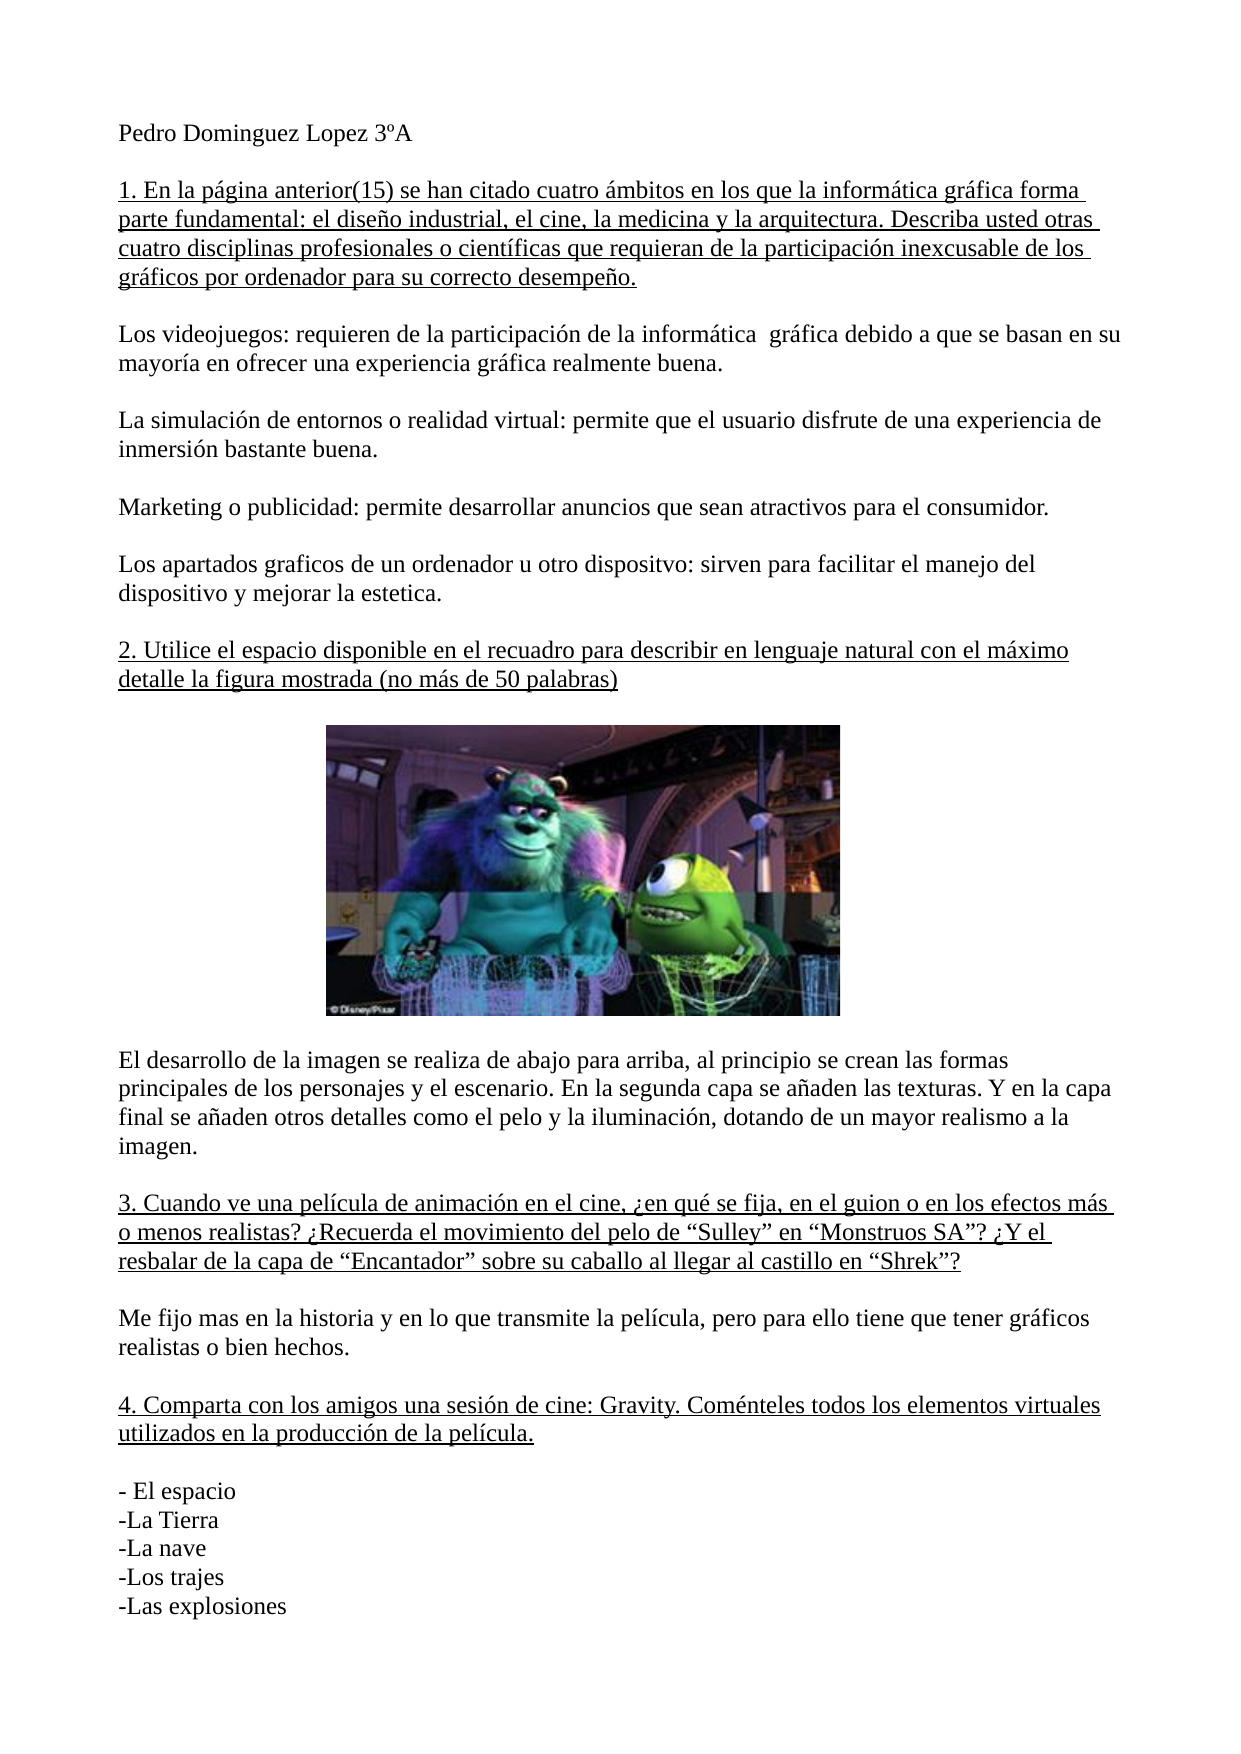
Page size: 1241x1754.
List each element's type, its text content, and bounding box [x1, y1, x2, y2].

text El desarrollo de la imagen se realiza de abajo para arriba, al principio se crean las formas principales de los personajes y el escenario. En la segunda capa se añaden las texturas. Y en la capa final se añaden otros detalles como el pelo y la iluminación, dotando de un mayor realismo a la imagen. [118, 1045, 1122, 1160]
text 2. Utilice el espacio disponible en el recuadro para describir en lenguaje natural con el máximo [118, 636, 1122, 664]
text -La Tierra [118, 1505, 1122, 1533]
text 4. Comparta con los amigos una sesión de cine: Gravity. Coménteles todos los elementos virtuales [118, 1390, 1122, 1418]
text detalle la figura mostrada (no más de 50 palabras) [118, 664, 1122, 693]
text -Las explosiones [118, 1591, 1122, 1620]
text La simulación de entornos o realidad virtual: permite que el usuario disfrute de una experiencia de inmersión bastante buena. [118, 406, 1122, 463]
text Pedro Dominguez Lopez 3ºA [118, 118, 1122, 147]
text Marketing o publicidad: permite desarrollar anuncios que sean atractivos para el consumidor. [118, 492, 1122, 521]
text Los apartados graficos de un ordenador u otro dispositvo: sirven para facilitar el manejo del dispositivo y mejorar la estetica. [118, 549, 1122, 607]
text Me fijo mas en la historia y en lo que transmite la película, pero para ello tiene que tener gráficos realistas o bien hechos. [118, 1303, 1122, 1361]
text Los videojuegos: requieren de la participación de la informática gráfica debido a que se basan en su mayoría en ofrecer una experiencia gráfica realmente buena. [118, 319, 1122, 377]
text 1. En la página anterior(15) se han citado cuatro ámbitos en los que la informática gráfica forma parte fundamental: el diseño industrial, el cine, la medicina y la arquitectura. Describa usted otras cuatro disciplinas profesionales o científicas que requieran de la participación inexcusable de los gráficos por ordenador para su correcto desempeño. [118, 176, 1122, 291]
text - El espacio [118, 1476, 1122, 1505]
text utilizados en la producción de la película. [118, 1418, 1122, 1447]
text -La nave [118, 1533, 1122, 1562]
text -Los trajes [118, 1562, 1122, 1591]
text 3. Cuando ve una película de animación en el cine, ¿en qué se fija, en el guion o en los efectos más o menos realistas? ¿Recuerda el movimiento del pelo de “Sulley” en “Monstruos SA”? ¿Y el resbalar de la capa de “Encantador” sobre su caballo al llegar al castillo en “Shrek”? [118, 1188, 1122, 1275]
picture [326, 725, 840, 1016]
